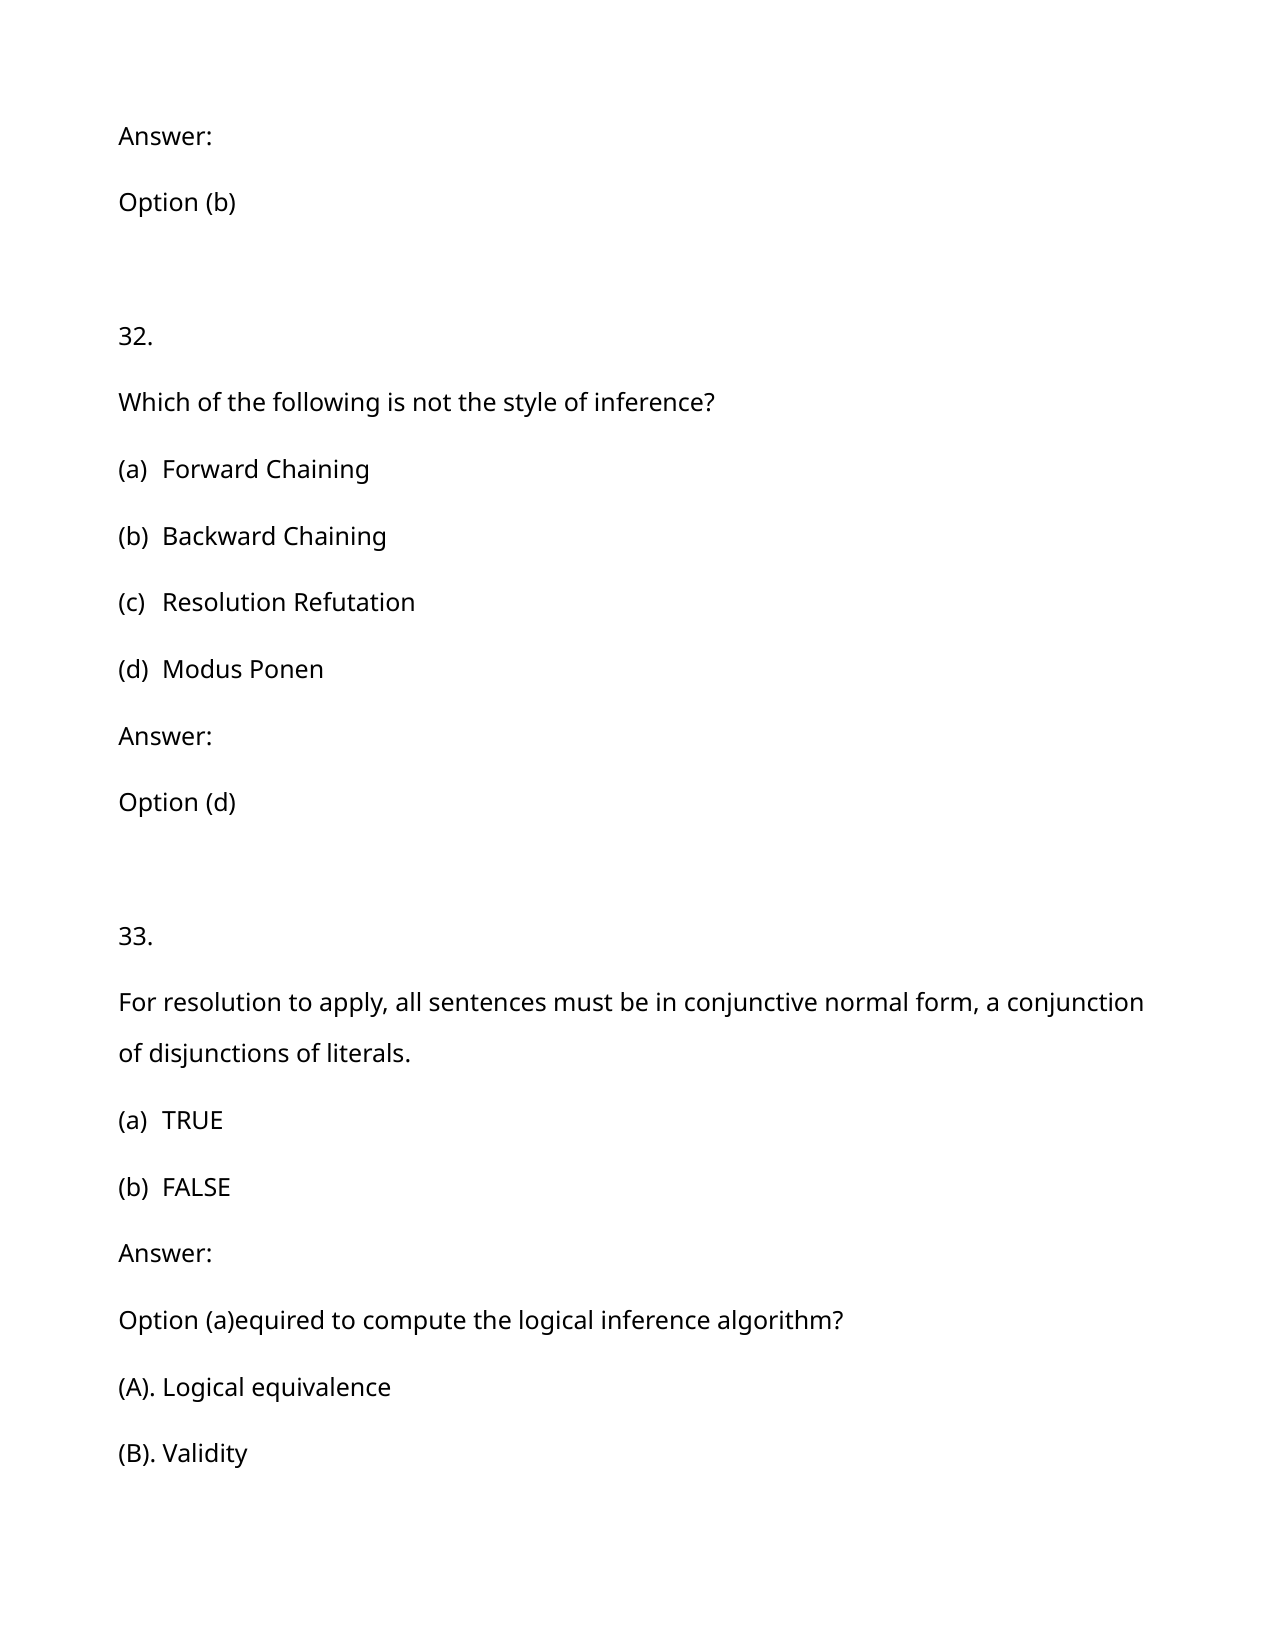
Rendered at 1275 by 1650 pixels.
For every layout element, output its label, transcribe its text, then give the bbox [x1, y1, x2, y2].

text For resolution to apply, all sentences must be in conjunctive normal form, a conjunction of disjunctions of literals. [118, 985, 1157, 1070]
text (b) Backward Chaining [118, 518, 1157, 552]
text (A). Logical equivalence [118, 1369, 1157, 1403]
text Which of the following is not the style of inference? [118, 385, 1157, 419]
text (b) FALSE [118, 1169, 1157, 1203]
text (a) TRUE [118, 1102, 1157, 1137]
text (d) Modus Ponen [118, 651, 1157, 686]
text Option (a)equired to compute the logical inference algorithm? [118, 1302, 1157, 1337]
text 33. [118, 918, 1157, 952]
text (B). Validity [118, 1436, 1157, 1470]
text Option (b) [118, 185, 1157, 219]
text 32. [118, 318, 1157, 352]
text (a) Forward Chaining [118, 451, 1157, 486]
text Answer: [118, 718, 1157, 752]
text Answer: [118, 1236, 1157, 1270]
text Option (d) [118, 785, 1157, 819]
text Answer: [118, 118, 1157, 152]
text (c) Resolution Refutation [118, 585, 1157, 619]
